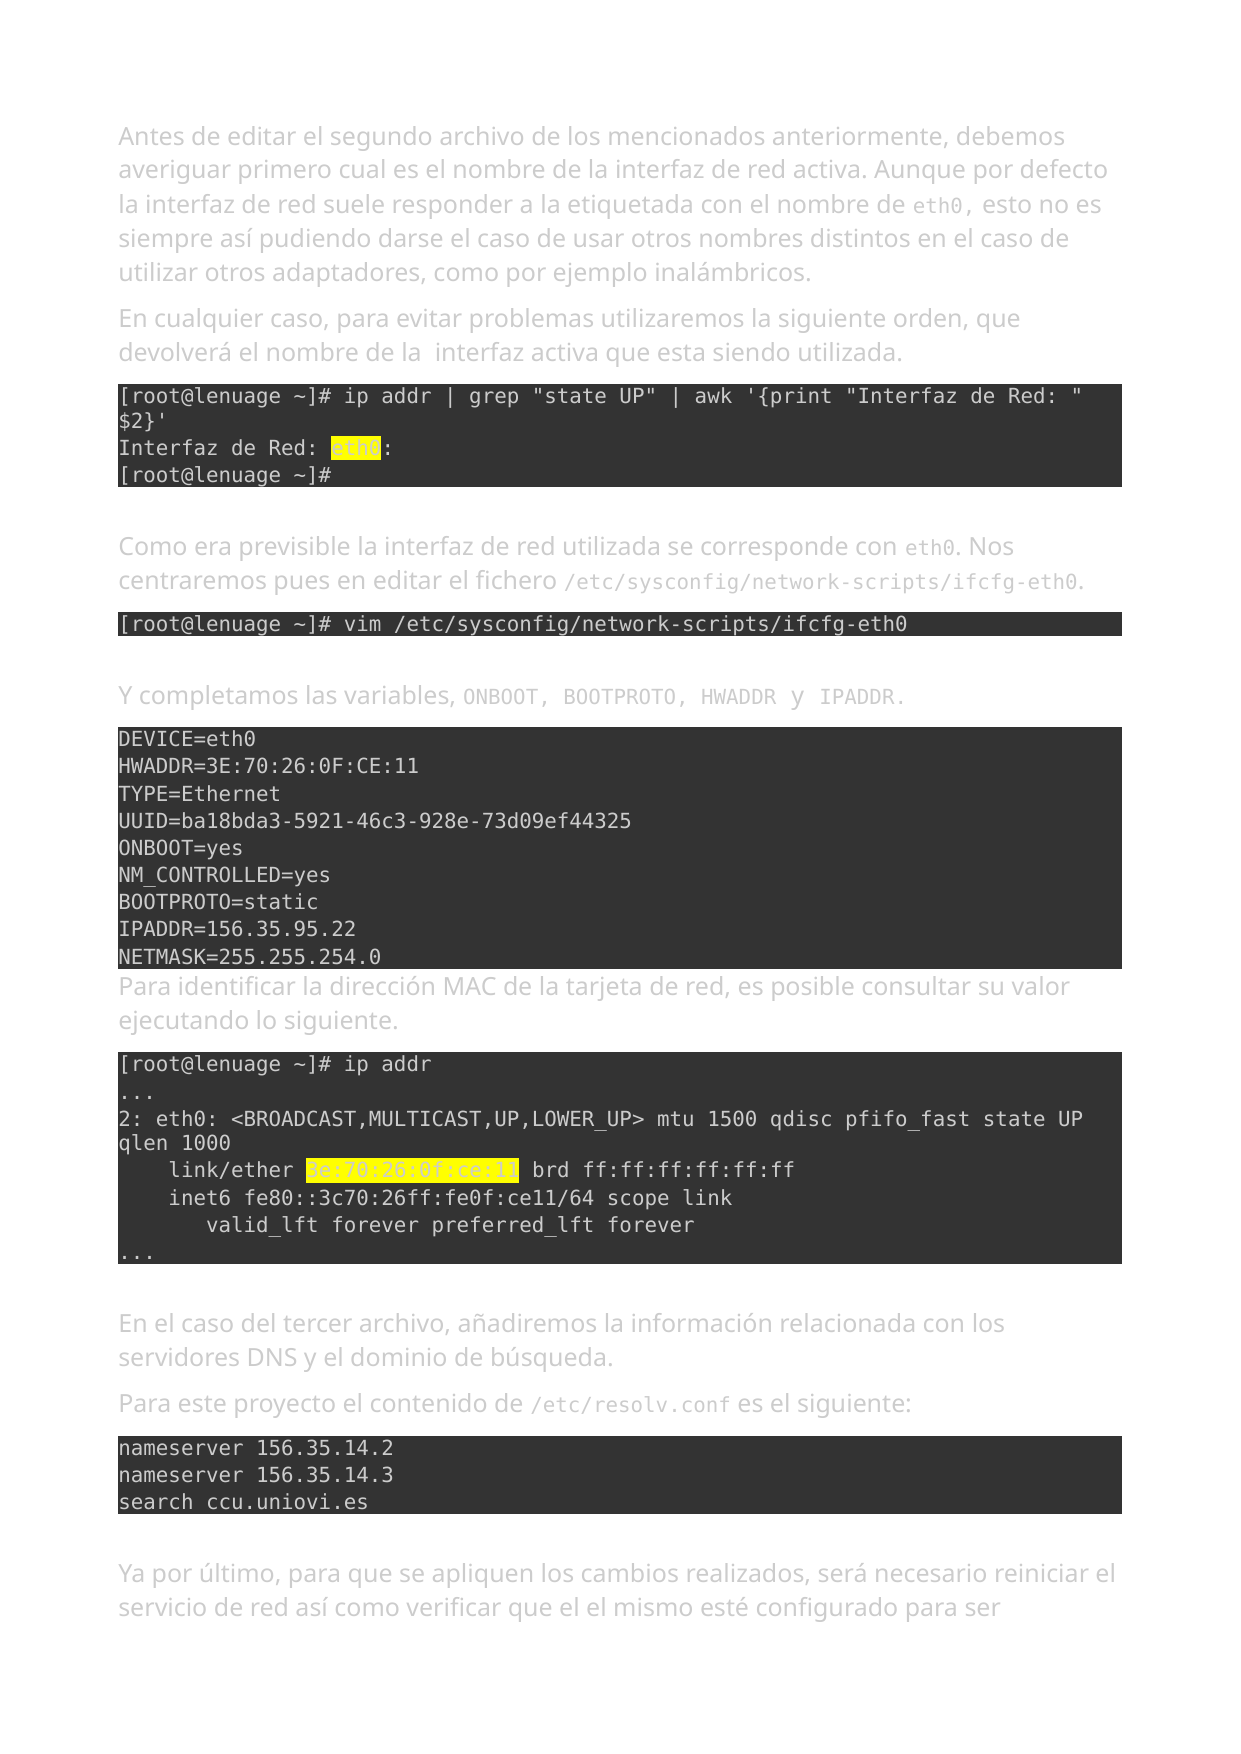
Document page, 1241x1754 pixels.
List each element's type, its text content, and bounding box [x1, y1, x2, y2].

text UUID=ba18bda3-5921-46c3-928e-73d09ef44325 [118, 809, 1122, 833]
text BOOTPROTO=static [118, 890, 1122, 914]
text ... [118, 1240, 1122, 1264]
text link/ether 3e:70:26:0f:ce:11 brd ff:ff:ff:ff:ff:ff [118, 1158, 1122, 1183]
text [root@lenuage ~]# vim /etc/sysconfig/network-scripts/ifcfg-eth0 [118, 612, 1122, 636]
text Para este proyecto el contenido de /etc/resolv.conf es el siguiente: [118, 1386, 1122, 1420]
text ... [118, 1080, 1122, 1104]
text [root@lenuage ~]# ip addr [118, 1052, 1122, 1077]
text HWADDR=3E:70:26:0F:CE:11 [118, 754, 1122, 779]
text nameserver 156.35.14.3 [118, 1463, 1122, 1487]
text nameserver 156.35.14.2 [118, 1436, 1122, 1460]
text Y completamos las variables, ONBOOT, BOOTPROTO, HWADDR y IPADDR. [118, 678, 1122, 712]
text Interfaz de Red: eth0: [118, 436, 1122, 460]
text valid_lft forever preferred_lft forever [118, 1213, 1122, 1237]
text Antes de editar el segundo archivo de los mencionados anteriormente, debemos averiguar primero cual es el nombre de la interfaz de red activa. Aunque por defecto la interfaz de red suele responder a la etiquetada con el nombre de eth0, esto no es siempre así pudiendo darse el caso de usar otros nombres distintos en el caso de utilizar otros adaptadores, como por ejemplo inalámbricos. [118, 118, 1122, 288]
text En cualquier caso, para evitar problemas utilizaremos la siguiente orden, que devolverá el nombre de la interfaz activa que esta siendo utilizada. [118, 301, 1122, 369]
text 2: eth0: <BROADCAST,MULTICAST,UP,LOWER_UP> mtu 1500 qdisc pfifo_fast state UP qlen 1000 [118, 1107, 1122, 1155]
text TYPE=Ethernet [118, 782, 1122, 806]
text inet6 fe80::3c70:26ff:fe0f:ce11/64 scope link [118, 1186, 1122, 1210]
text IPADDR=156.35.95.22 [118, 917, 1122, 942]
text Para identificar la dirección MAC de la tarjeta de red, es posible consultar su valor ejecutando lo siguiente. [118, 969, 1122, 1037]
text NM_CONTROLLED=yes [118, 863, 1122, 887]
text search ccu.uniovi.es [118, 1490, 1122, 1514]
text [root@lenuage ~]# ip addr | grep "state UP" | awk '{print "Interfaz de Red: " $2}' [118, 384, 1122, 433]
text Ya por último, para que se apliquen los cambios realizados, será necesario reiniciar el servicio de red así como verificar que el el mismo esté configurado para ser [118, 1555, 1122, 1623]
text ONBOOT=yes [118, 836, 1122, 860]
text En el caso del tercer archivo, añadiremos la información relacionada con los servidores DNS y el dominio de búsqueda. [118, 1305, 1122, 1373]
text [root@lenuage ~]# [118, 463, 1122, 487]
text Como era previsible la interfaz de red utilizada se corresponde con eth0. Nos centraremos pues en editar el fichero /etc/sysconfig/network-scripts/ifcfg-eth0. [118, 529, 1122, 597]
text DEVICE=eth0 [118, 727, 1122, 751]
text NETMASK=255.255.254.0 [118, 945, 1122, 969]
